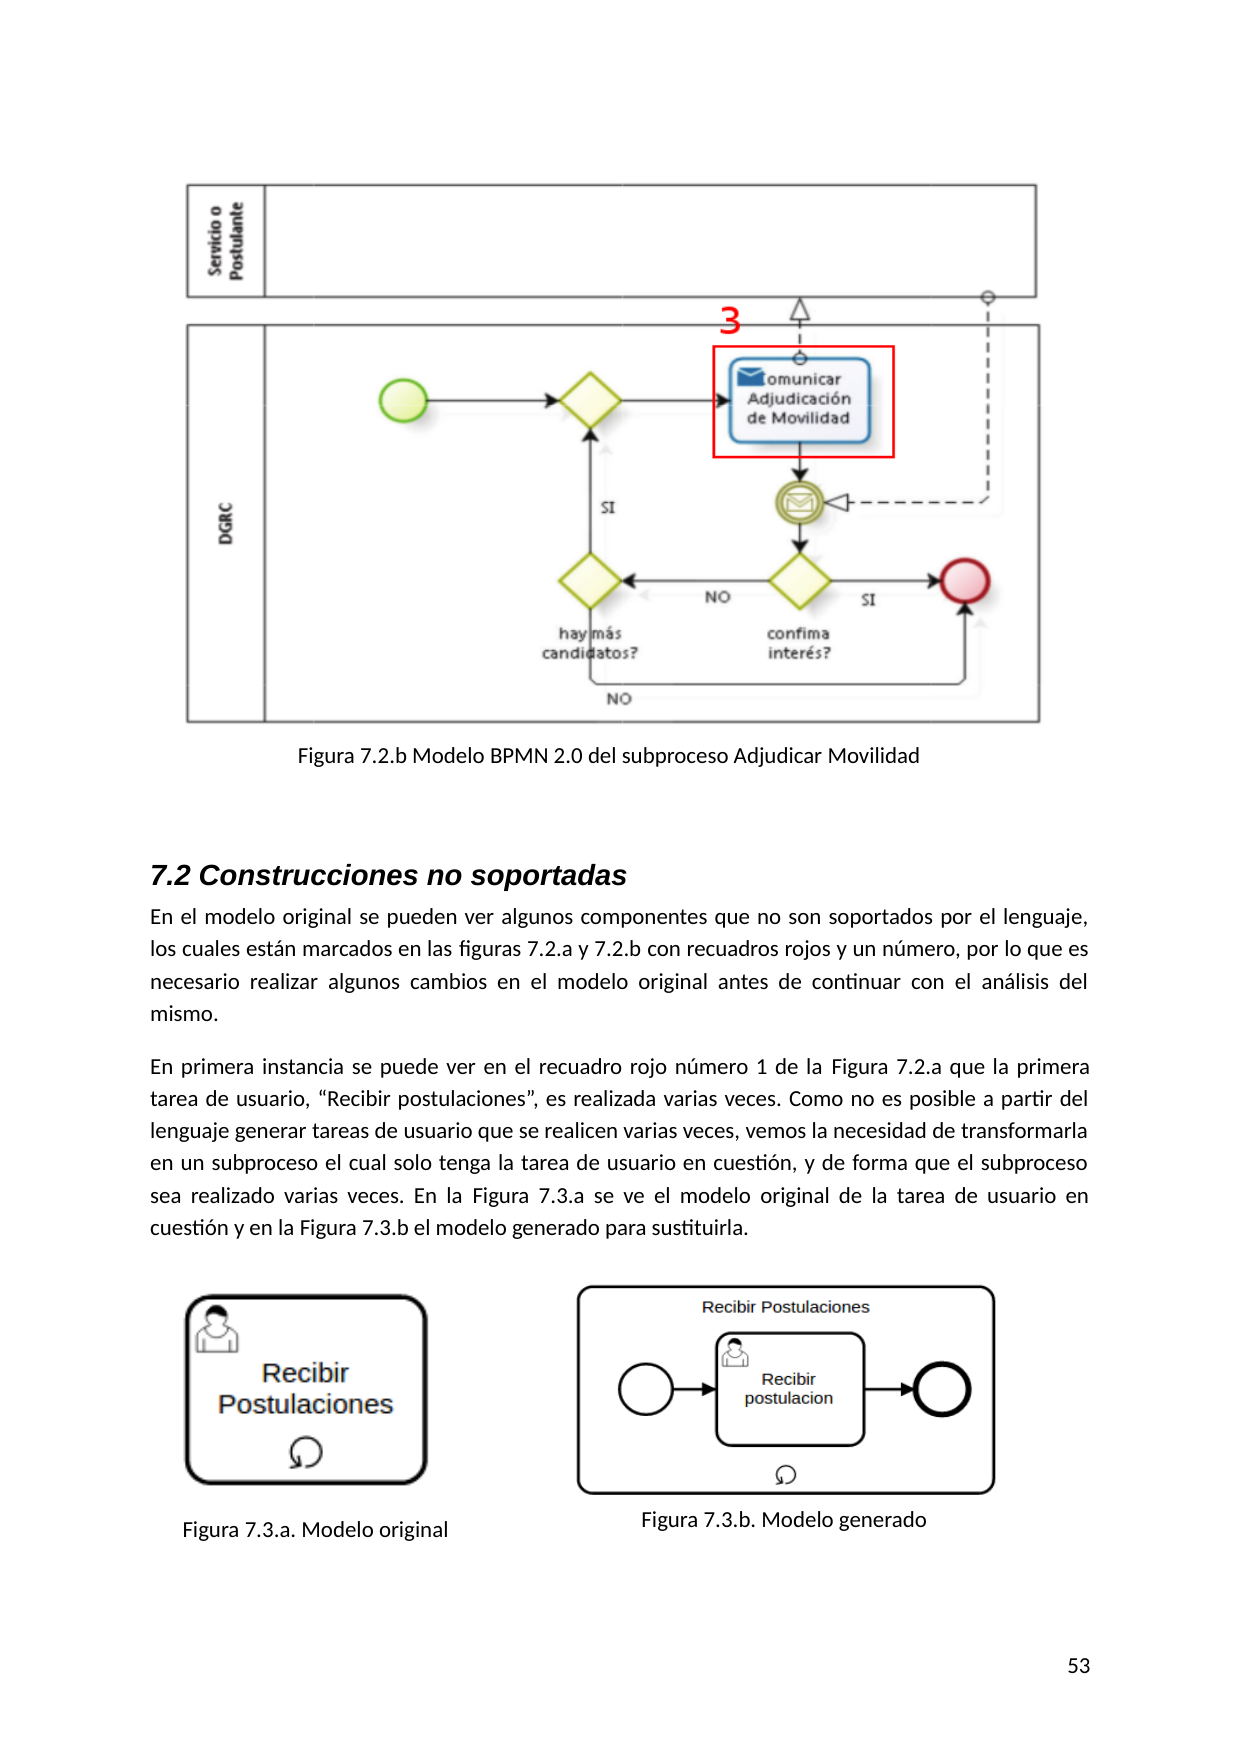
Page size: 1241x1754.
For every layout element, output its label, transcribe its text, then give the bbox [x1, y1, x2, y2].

text En primera instancia se puede ver en el recuadro rojo número 1 de la Figura 7.2.a que la primera tarea de usuario, “Recibir postulaciones”, es realizada varias veces. Como no es posible a partir del lenguaje generar tareas de usuario que se realicen varias veces, vemos la necesidad de transformarla en un subproceso el cual solo tenga la tarea de usuario en cuestión, y de forma que el subproceso sea realizado varias veces. En la Figura 7.3.a se ve el modelo original de la tarea de usuario en cuestión y en la Figura 7.3.b el modelo generado para sustituirla. [150, 1052, 1090, 1241]
table_header Figura 7.3.a. Modelo original [139, 1266, 492, 1553]
table_header Figura 7.3.b. Modelo generado [492, 1266, 1076, 1553]
picture [167, 1276, 463, 1515]
picture [561, 1276, 1007, 1506]
subtitle 7.2 Construcciones no soportadas [150, 858, 1090, 891]
text En el modelo original se pueden ver algunos componentes que no son soportados por el lenguaje, los cuales están marcados en las figuras 7.2.a y 7.2.b con recuadros rojos y un número, por lo que es necesario realizar algunos cambios en el modelo original antes de continuar con el análisis del mismo. [150, 902, 1090, 1027]
table_cell Figura 7.2.b Modelo BPMN 2.0 del subproceso Adjudicar Movilidad [139, 150, 1079, 800]
picture [150, 160, 1068, 737]
